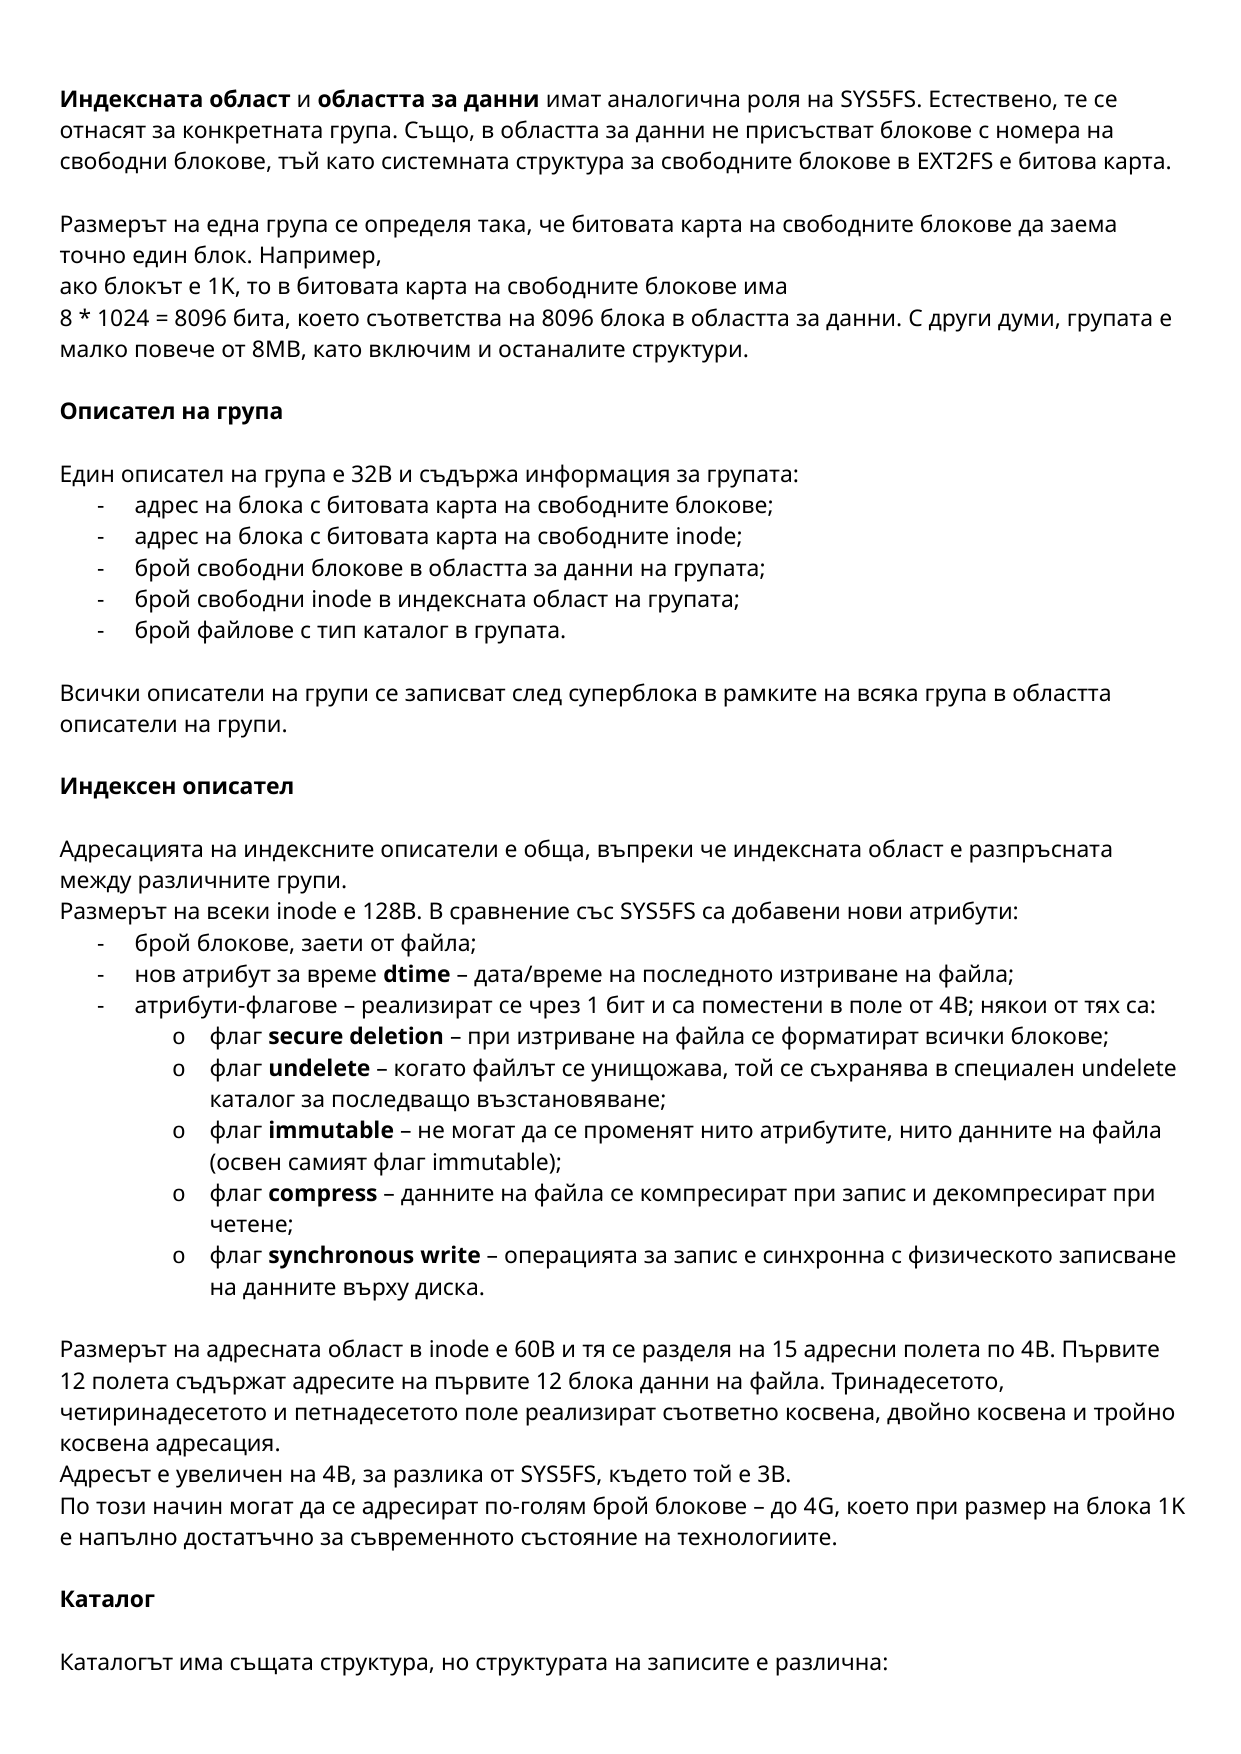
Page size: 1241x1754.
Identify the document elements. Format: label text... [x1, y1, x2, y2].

text Каталогът има същата структура, но структурата на записите е различна: [59, 1646, 1191, 1677]
text Описател на група [59, 395, 1191, 427]
text Адресът е увеличен на 4B, за разлика от SYS5FS, където той е 3B. [59, 1458, 1191, 1489]
text Размерът на адресната област в inode е 60B и тя се разделя на 15 адресни полета по 4B. Първите 12 полета съдържат адресите на първите 12 блока данни на файла. Тринадесетото, четиринадесетото и петнадесетото поле реализират съответно косвена, двойно косвена и тройно косвена адресация. [59, 1333, 1191, 1458]
text По този начин могат да се адресират по-голям брой блокове – до 4G, което при размер на блока 1K е напълно достатъчно за съвременното състояние на технологиите. [59, 1489, 1191, 1552]
text Адресацията на индексните описатели е обща, въпреки че индексната област е разпръсната между различните групи. [59, 833, 1191, 895]
list брой файлове с тип каталог в групата. [97, 614, 1191, 645]
list флаг immutable – не могат да се променят нито атрибутите, нито данните на файла (освен самият флаг immutable); [172, 1114, 1191, 1177]
list брой свободни inode в индексната област на групата; [97, 583, 1191, 614]
text ако блокът е 1K, то в битовата карта на свободните блокове има [59, 270, 1191, 302]
list флаг secure deletion – при изтриване на файла се форматират всички блокове; [172, 1020, 1191, 1052]
list флаг synchronous write – операцията за запис е синхронна с физическото записване на данните върху диска. [172, 1239, 1191, 1302]
text Индексен описател [59, 770, 1191, 802]
list адрес на блока с битовата карта на свободните блокове; [97, 489, 1191, 520]
list флаг undelete – когато файлът се унищожава, той се съхранява в специален undelete каталог за последващо възстановяване; [172, 1052, 1191, 1114]
list брой блокове, заети от файла; [97, 927, 1191, 958]
text 8 * 1024 = 8096 бита, което съответства на 8096 блока в областта за данни. С други думи, групата е малко повече от 8MB, като включим и останалите структури. [59, 302, 1191, 364]
list нов атрибут за време dtime – дата/време на последното изтриване на файла; [97, 958, 1191, 989]
text Каталог [59, 1583, 1191, 1614]
list адрес на блока с битовата карта на свободните inode; [97, 520, 1191, 552]
text Размерът на една група се определя така, че битовата карта на свободните блокове да заема точно един блок. Например, [59, 208, 1191, 270]
text Размерът на всеки inode е 128B. В сравнение със SYS5FS са добавени нови атрибути: [59, 895, 1191, 927]
text Индексната област и областта за данни имат аналогична роля на SYS5FS. Естествено, те се отнасят за конкретната група. Също, в областта за данни не присъстват блокове с номера на свободни блокове, тъй като системната структура за свободните блокове в EXT2FS е битова карта. [59, 83, 1191, 177]
text Всички описатели на групи се записват след суперблока в рамките на всяка група в областта описатели на групи. [59, 677, 1191, 739]
list атрибути-флагове – реализират се чрез 1 бит и са поместени в поле от 4B; някои от тях са: [97, 989, 1191, 1020]
list флаг compress – данните на файла се компресират при запис и декомпресират при четене; [172, 1177, 1191, 1239]
text Един описател на група е 32B и съдържа информация за групата: [59, 458, 1191, 489]
list брой свободни блокове в областта за данни на групата; [97, 552, 1191, 583]
